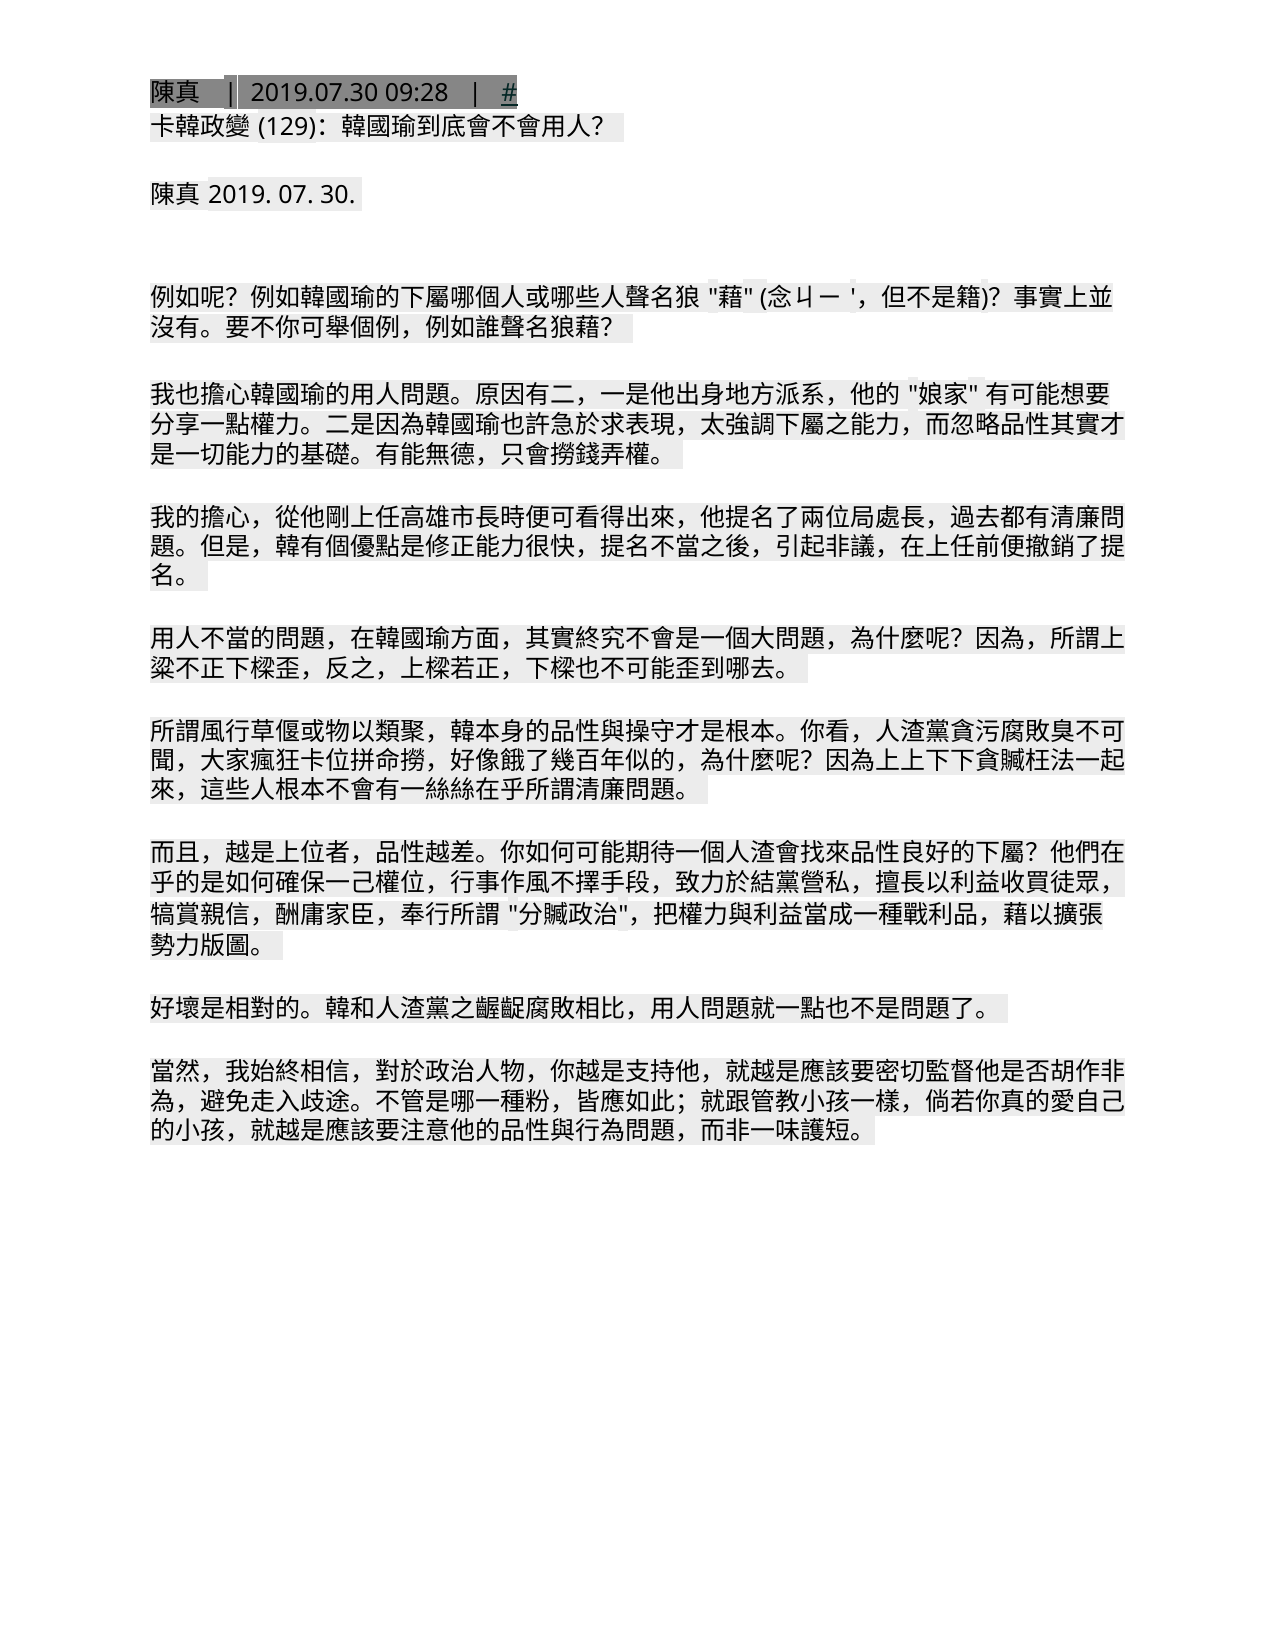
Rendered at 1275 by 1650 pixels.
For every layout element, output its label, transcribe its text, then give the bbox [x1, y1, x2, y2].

text 陳真 | 2019.07.30 09:28 | # [150, 75, 1125, 109]
text 卡韓政變 (129)：韓國瑜到底會不會用人？ 陳真 2019. 07. 30. 例如呢？例如韓國瑜的下屬哪個人或哪些人聲名狼 "藉" (念ㄐㄧ '，但不是籍)？事實上並沒有。要不你可舉個例，例如誰聲名狼藉？ 我也擔心韓國瑜的用人問題。原因有二，一是他出身地方派系，他的 "娘家" 有可能想要分享一點權力。二是因為韓國瑜也許急於求表現，太強調下屬之能力，而忽略品性其實才是一切能力的基礎。有能無德，只會撈錢弄權。 我的擔心，從他剛上任高雄市長時便可看得出來，他提名了兩位局處長，過去都有清廉問題。但是，韓有個優點是修正能力很快，提名不當之後，引起非議，在上任前便撤銷了提名。 用人不當的問題，在韓國瑜方面，其實終究不會是一個大問題，為什麼呢？因為，所謂上粱不正下樑歪，反之，上樑若正，下樑也不可能歪到哪去。 所謂風行草偃或物以類聚，韓本身的品性與操守才是根本。你看，人渣黨貪污腐敗臭不可聞，大家瘋狂卡位拼命撈，好像餓了幾百年似的，為什麼呢？因為上上下下貪贓枉法一起來，這些人根本不會有一絲絲在乎所謂清廉問題。 而且，越是上位者，品性越差。你如何可能期待一個人渣會找來品性良好的下屬？他們在乎的是如何確保一己權位，行事作風不擇手段，致力於結黨營私，擅長以利益收買徒眾，犒賞親信，酬庸家臣，奉行所謂 "分贓政治"，把權力與利益當成一種戰利品，藉以擴張勢力版圖。 好壞是相對的。韓和人渣黨之齷齪腐敗相比，用人問題就一點也不是問題了。 當然，我始終相信，對於政治人物，你越是支持他，就越是應該要密切監督他是否胡作非為，避免走入歧途。不管是哪一種粉，皆應如此；就跟管教小孩一樣，倘若你真的愛自己的小孩，就越是應該要注意他的品性與行為問題，而非一味護短。 [150, 109, 1125, 1145]
